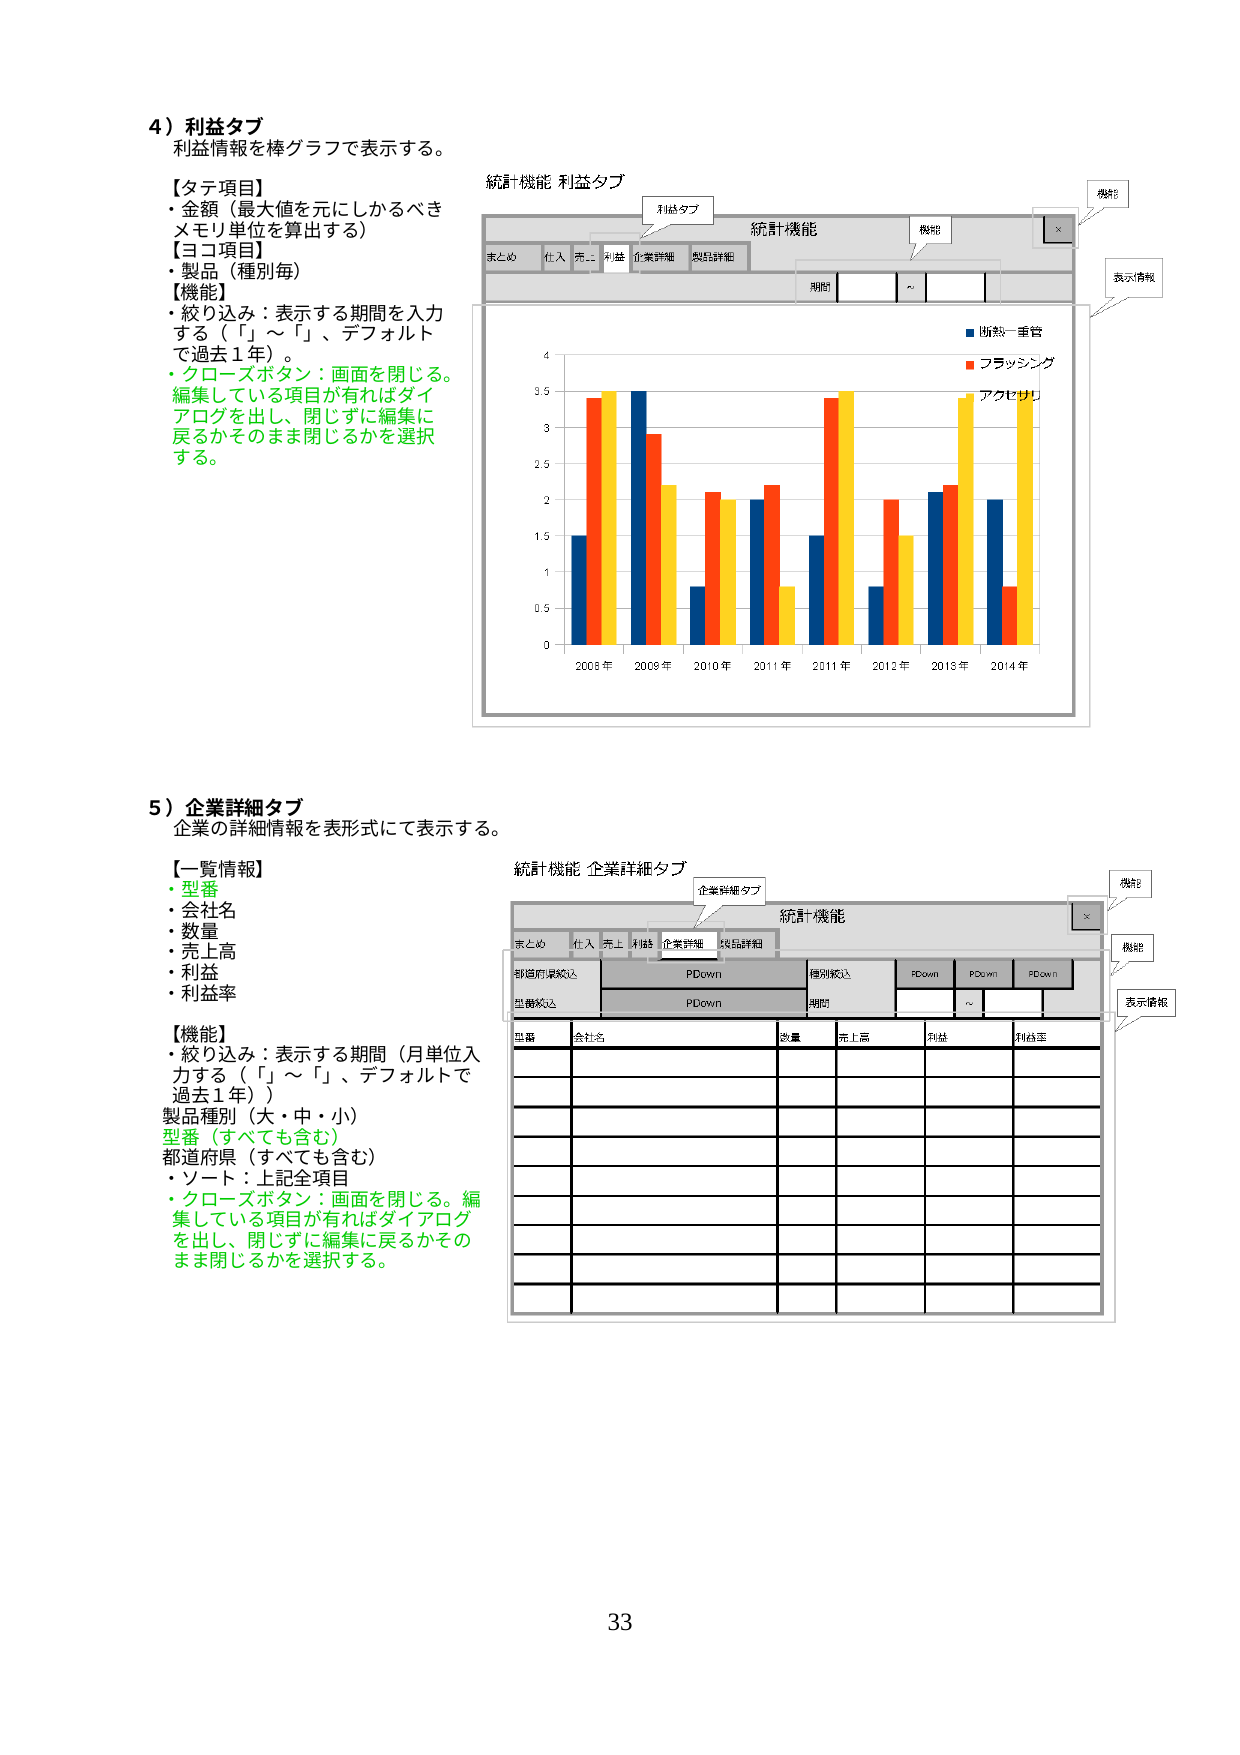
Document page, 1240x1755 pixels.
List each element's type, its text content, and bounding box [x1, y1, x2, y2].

text ・絞り込み：表示する期間を入力する（「」～「」、デフォルトで過去１年）。 [162, 303, 451, 365]
text ・数量 [162, 922, 483, 942]
text 【一覧情報】 [162, 859, 483, 880]
text 製品種別（大・中・小） [162, 1107, 483, 1128]
text ・製品（種別毎） [162, 262, 451, 283]
text ・会社名 [162, 901, 483, 922]
text ・クローズボタン：画面を閉じる。編集している項目が有ればダイアログを出し、閉じずに編集に戻るかそのまま閉じるかを選択する。 [162, 365, 451, 468]
text 型番（すべても含む） [162, 1128, 483, 1148]
text ・金額（最大値を元にしかるべきメモリ単位を算出する） [162, 200, 451, 241]
text ・絞り込み：表示する期間（月単位入力する（「」～「」、デフォルトで過去１年）） [162, 1045, 483, 1107]
text 【タテ項目】 [162, 179, 451, 200]
text ・利益率 [162, 983, 483, 1004]
picture [451, 171, 1181, 746]
text ５）企業詳細タブ [146, 798, 1121, 819]
text 利益情報を棒グラフで表示する。 [162, 139, 1121, 159]
text 【ヨコ項目】 [162, 241, 451, 262]
text ・利益 [162, 963, 483, 983]
text ・ソート：上記全項目 [162, 1169, 483, 1189]
text ４）利益タブ [146, 118, 1121, 139]
picture [483, 858, 1195, 1340]
text ・クローズボタン：画面を閉じる。編集している項目が有ればダイアログを出し、閉じずに編集に戻るかそのまま閉じるかを選択する。 [162, 1189, 483, 1272]
text ・型番 [162, 880, 483, 901]
text 【機能】 [162, 1024, 483, 1045]
text 【機能】 [162, 283, 451, 303]
text 都道府県（すべても含む） [162, 1148, 483, 1169]
text ・売上高 [162, 942, 483, 963]
text 企業の詳細情報を表形式にて表示する。 [162, 819, 1121, 839]
